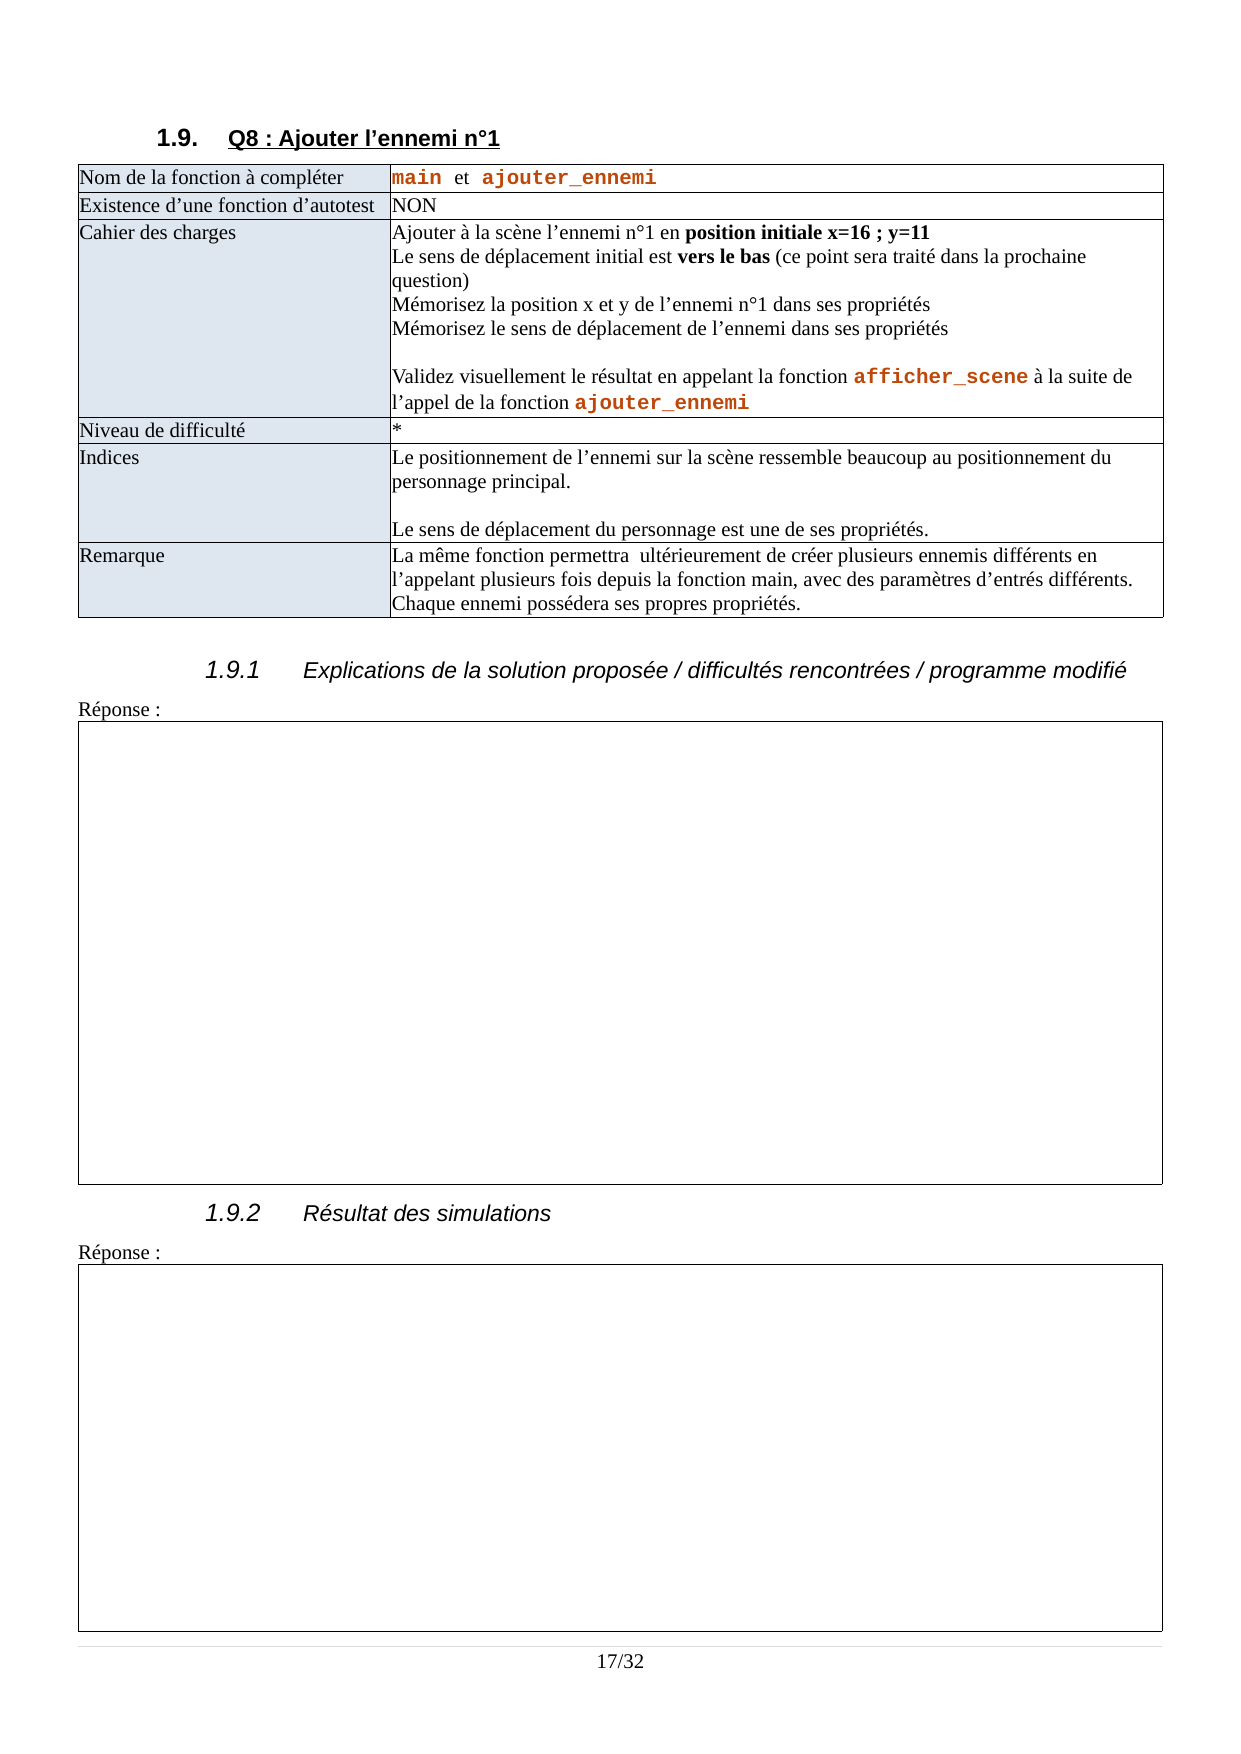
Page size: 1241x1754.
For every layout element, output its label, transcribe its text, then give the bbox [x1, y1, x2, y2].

table_cell Indices [79, 444, 390, 542]
table_cell Existence d’une fonction d’autotest [79, 193, 390, 219]
subtitle Q8 : Ajouter l’ennemi n°1 [156, 123, 1162, 152]
table_cell NON [391, 193, 1163, 219]
table_cell Le positionnement de l’ennemi sur la scène ressemble beaucoup au positionnement du personnage principal. Le sens de déplacement du personnage est une de ses propriétés. [391, 444, 1163, 542]
subtitle Résultat des simulations [198, 1198, 1162, 1227]
table_cell Ajouter à la scène l’ennemi n°1 en position initiale x=16 ; y=11 Le sens de déplacement initial est vers le bas (ce point sera traité dans la prochaine question) Mémorisez la position x et y de l’ennemi n°1 dans ses propriétés Mémorisez le sens de déplacement de l’ennemi dans ses propriétés Validez visuellement le résultat en appelant la fonction afficher_scene à la suite de l’appel de la fonction ajouter_ennemi [391, 220, 1163, 417]
table_header main et ajouter_ennemi [391, 165, 1163, 192]
table_header Nom de la fonction à compléter [79, 165, 390, 192]
table_cell Cahier des charges [79, 220, 390, 417]
subtitle Explications de la solution proposée / difficultés rencontrées / programme modifié [198, 655, 1162, 684]
text Réponse : [78, 1240, 1162, 1264]
table_cell La même fonction permettra ultérieurement de créer plusieurs ennemis différents en l’appelant plusieurs fois depuis la fonction main, avec des paramètres d’entrés différents. Chaque ennemi possédera ses propres propriétés. [391, 543, 1163, 617]
table_cell * [391, 418, 1163, 443]
table_cell Niveau de difficulté [79, 418, 390, 443]
text Réponse : [78, 697, 1162, 721]
table_cell Remarque [79, 543, 390, 617]
